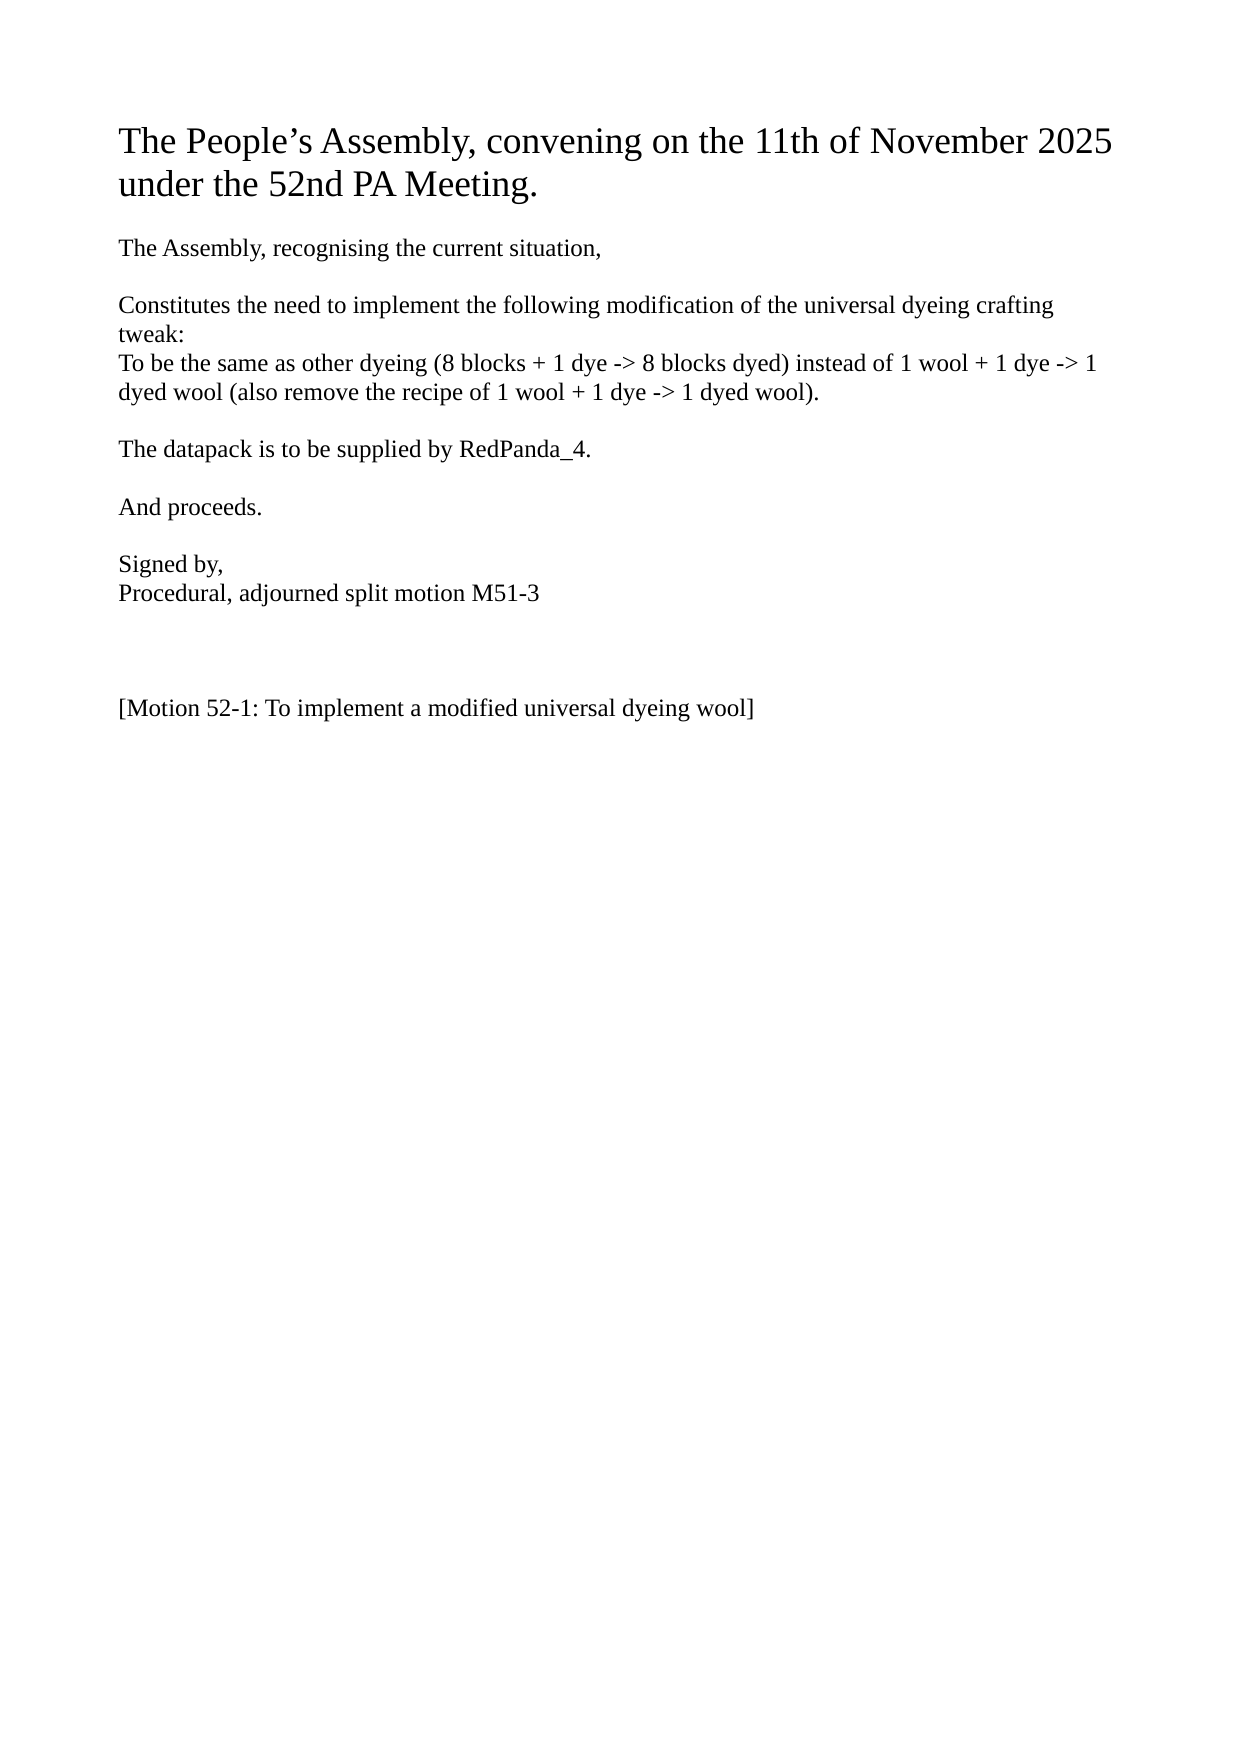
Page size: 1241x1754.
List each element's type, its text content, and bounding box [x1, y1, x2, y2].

text Constitutes the need to implement the following modification of the universal dyeing crafting tweak: [118, 291, 1122, 348]
text The datapack is to be supplied by RedPanda_4. [118, 434, 1122, 463]
text The People’s Assembly, convening on the 11th of November 2025 under the 52nd PA Meeting. [118, 118, 1122, 204]
text To be the same as other dyeing (8 blocks + 1 dye -> 8 blocks dyed) instead of 1 wool + 1 dye -> 1 dyed wool (also remove the recipe of 1 wool + 1 dye -> 1 dyed wool). [118, 348, 1122, 406]
text Signed by, [118, 549, 1122, 578]
text Procedural, adjourned split motion M51-3 [118, 578, 1122, 607]
text And proceeds. [118, 492, 1122, 521]
text The Assembly, recognising the current situation, [118, 233, 1122, 262]
text [Motion 52-1: To implement a modified universal dyeing wool] [118, 693, 1122, 722]
